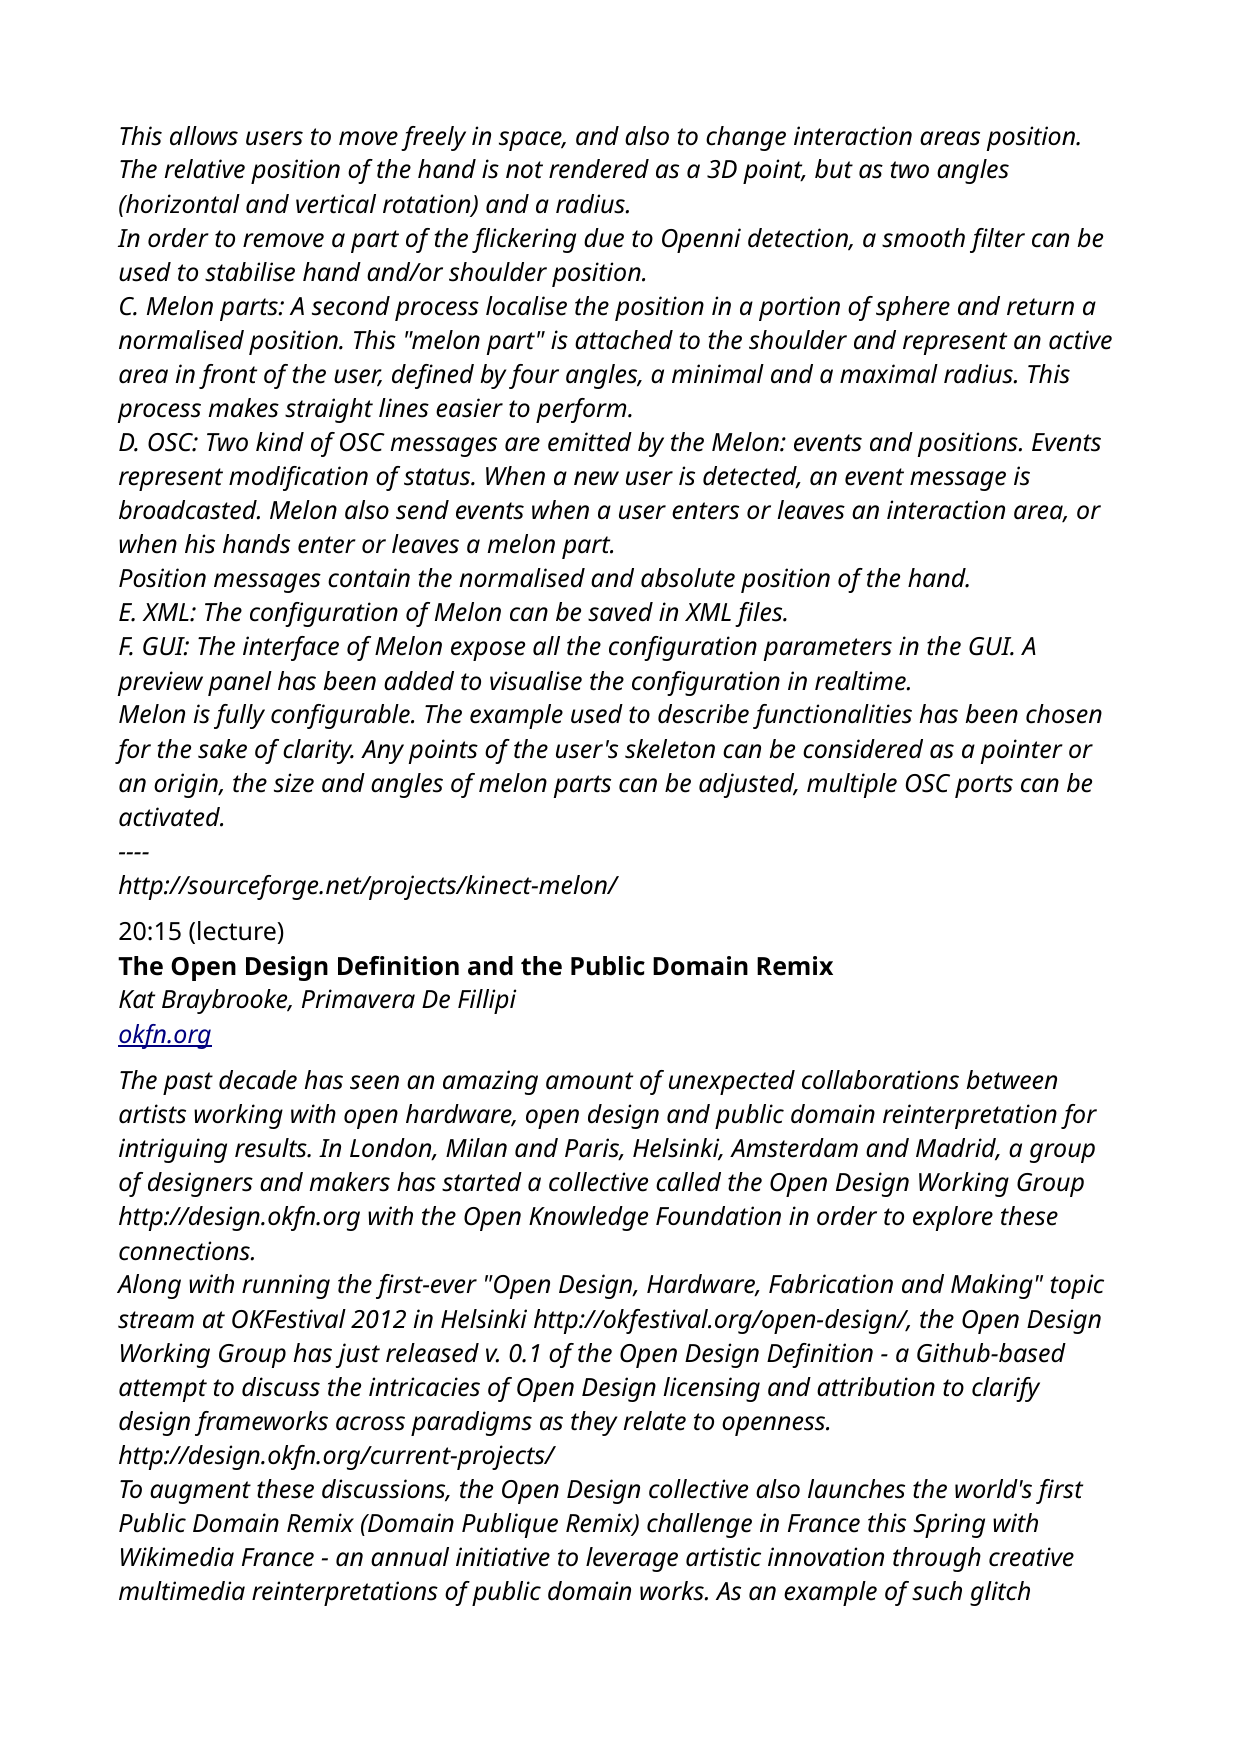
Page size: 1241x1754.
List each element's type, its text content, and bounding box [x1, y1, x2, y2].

text This allows users to move freely in space, and also to change interaction areas position. The relative position of the hand is not rendered as a 3D point, but as two angles (horizontal and vertical rotation) and a radius. In order to remove a part of the flickering due to Openni detection, a smooth filter can be used to stabilise hand and/or shoulder position. C. Melon parts: A second process localise the position in a portion of sphere and return a normalised position. This "melon part" is attached to the shoulder and represent an active area in front of the user, defined by four angles, a minimal and a maximal radius. This process makes straight lines easier to perform. D. OSC: Two kind of OSC messages are emitted by the Melon: events and positions. Events represent modification of status. When a new user is detected, an event message is broadcasted. Melon also send events when a user enters or leaves an interaction area, or when his hands enter or leaves a melon part. Position messages contain the normalised and absolute position of the hand. E. XML: The configuration of Melon can be saved in XML files. F. GUI: The interface of Melon expose all the configuration parameters in the GUI. A preview panel has been added to visualise the configuration in realtime. Melon is fully configurable. The example used to describe functionalities has been chosen for the sake of clarity. Any points of the user's skeleton can be considered as a pointer or an origin, the size and angles of melon parts can be adjusted, multiple OSC ports can be activated. ---- http://sourceforge.net/projects/kinect-melon/ [118, 118, 1122, 902]
text 20:15 (lecture) The Open Design Definition and the Public Domain Remix Kat Braybrooke, Primavera De Fillipi okfn.org [118, 914, 1122, 1050]
text The past decade has seen an amazing amount of unexpected collaborations between artists working with open hardware, open design and public domain reinterpretation for intriguing results. In London, Milan and Paris, Helsinki, Amsterdam and Madrid, a group of designers and makers has started a collective called the Open Design Working Group http://design.okfn.org with the Open Knowledge Foundation in order to explore these connections. Along with running the first-ever "Open Design, Hardware, Fabrication and Making" topic stream at OKFestival 2012 in Helsinki http://okfestival.org/open-design/, the Open Design Working Group has just released v. 0.1 of the Open Design Definition - a Github-based attempt to discuss the intricacies of Open Design licensing and attribution to clarify design frameworks across paradigms as they relate to openness. http://design.okfn.org/current-projects/ To augment these discussions, the Open Design collective also launches the world's first Public Domain Remix (Domain Publique Remix) challenge in France this Spring with Wikimedia France - an annual initiative to leverage artistic innovation through creative multimedia reinterpretations of public domain works. As an example of such glitch [118, 1063, 1122, 1608]
